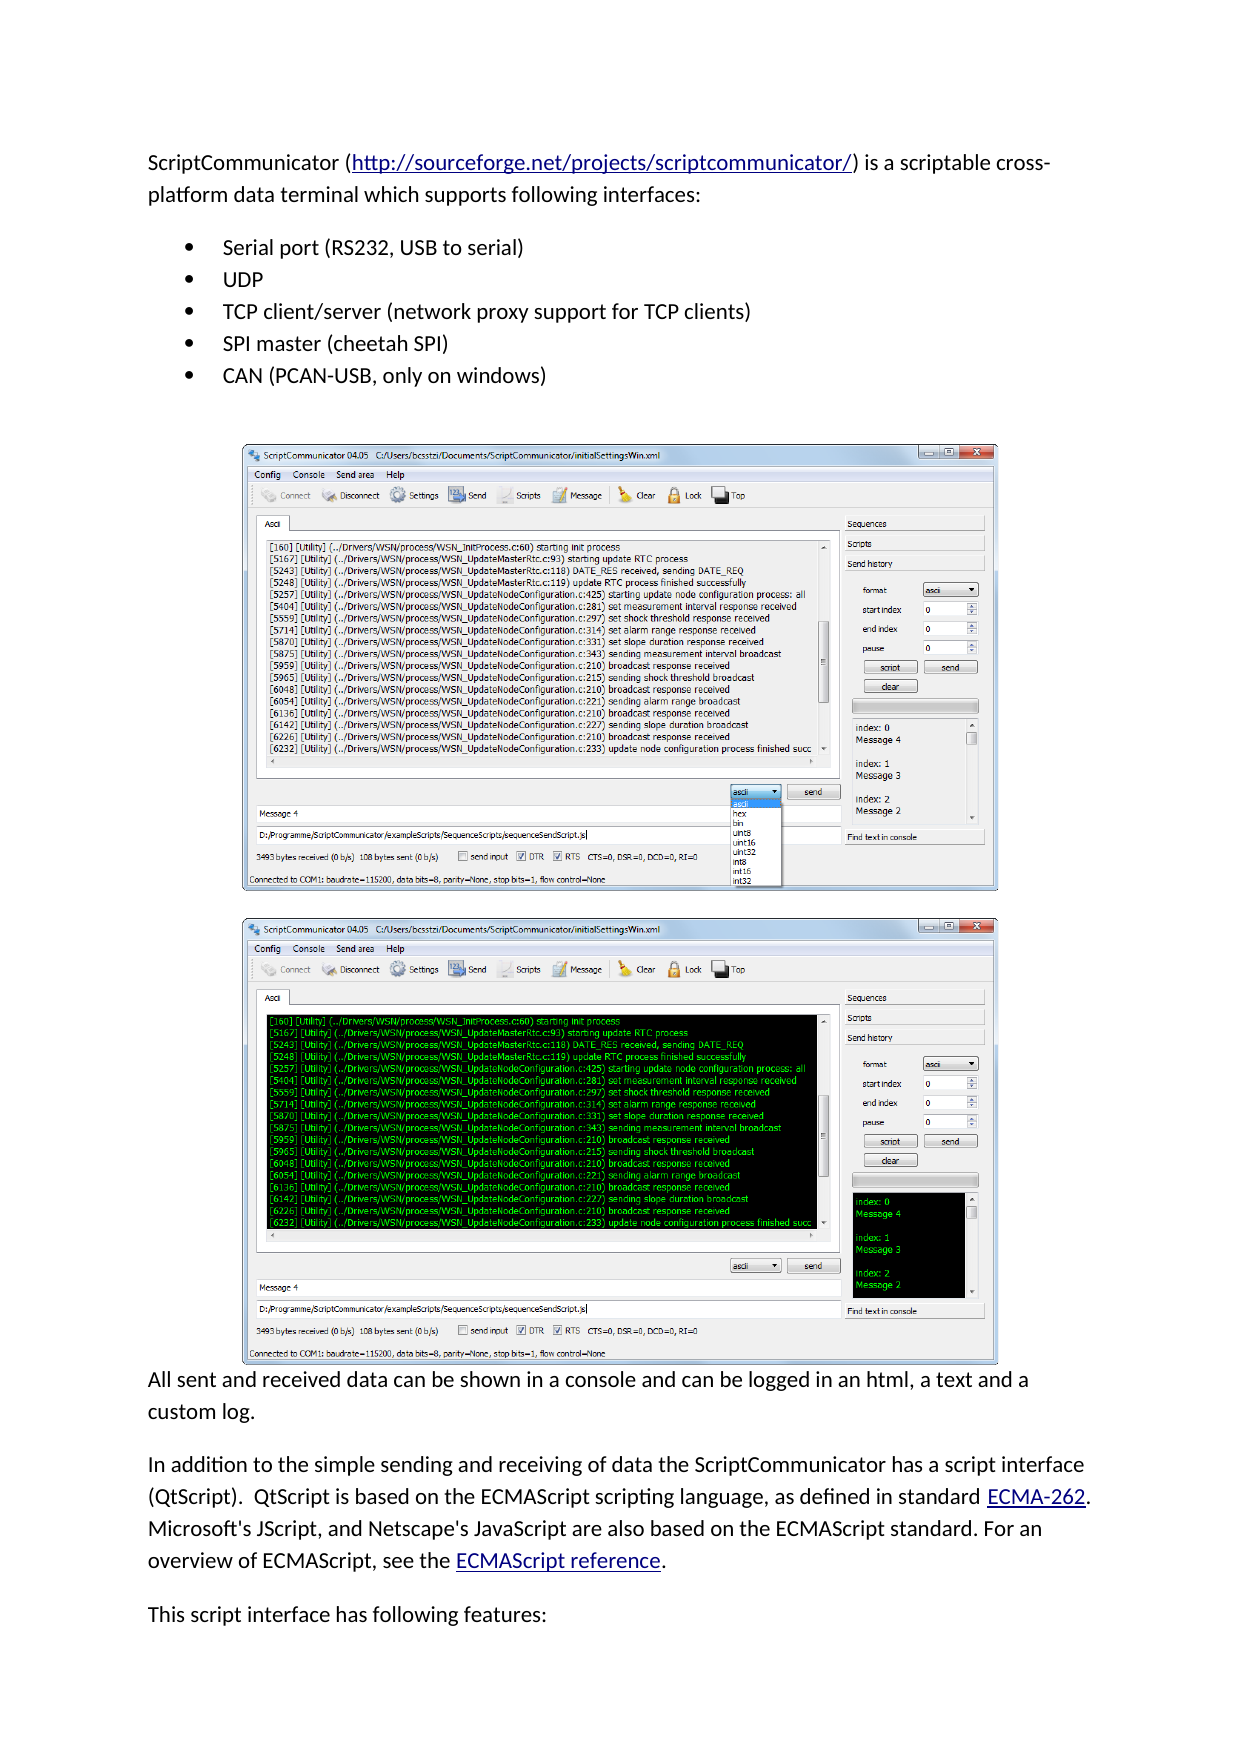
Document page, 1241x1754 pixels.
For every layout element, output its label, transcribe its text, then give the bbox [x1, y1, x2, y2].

text ScriptCommunicator (http://sourceforge.net/projects/scriptcommunicator/) is a scriptable cross-platform data terminal which supports following interfaces: [148, 148, 1093, 208]
list CAN (PCAN-USB, only on windows) [185, 362, 1093, 389]
picture [242, 444, 999, 891]
list UDP [185, 265, 1093, 293]
picture [242, 918, 999, 1365]
text All sent and received data can be shown in a console and can be logged in an html, a text and a custom log. [148, 426, 1093, 1425]
text In addition to the simple sending and receiving of data the ScriptCommunicator has a script interface (QtScript). QtScript is based on the ECMAScript scripting language, as defined in standard ECMA-262. Microsoft's JScript, and Netscape's JavaScript are also based on the ECMAScript standard. For an overview of ECMAScript, see the ECMAScript reference. [148, 1450, 1093, 1575]
list Serial port (RS232, USB to serial) [185, 233, 1093, 261]
list SPI master (cheetah SPI) [185, 329, 1093, 357]
list TCP client/server (network proxy support for TCP clients) [185, 297, 1093, 325]
text This script interface has following features: [148, 1600, 1093, 1628]
